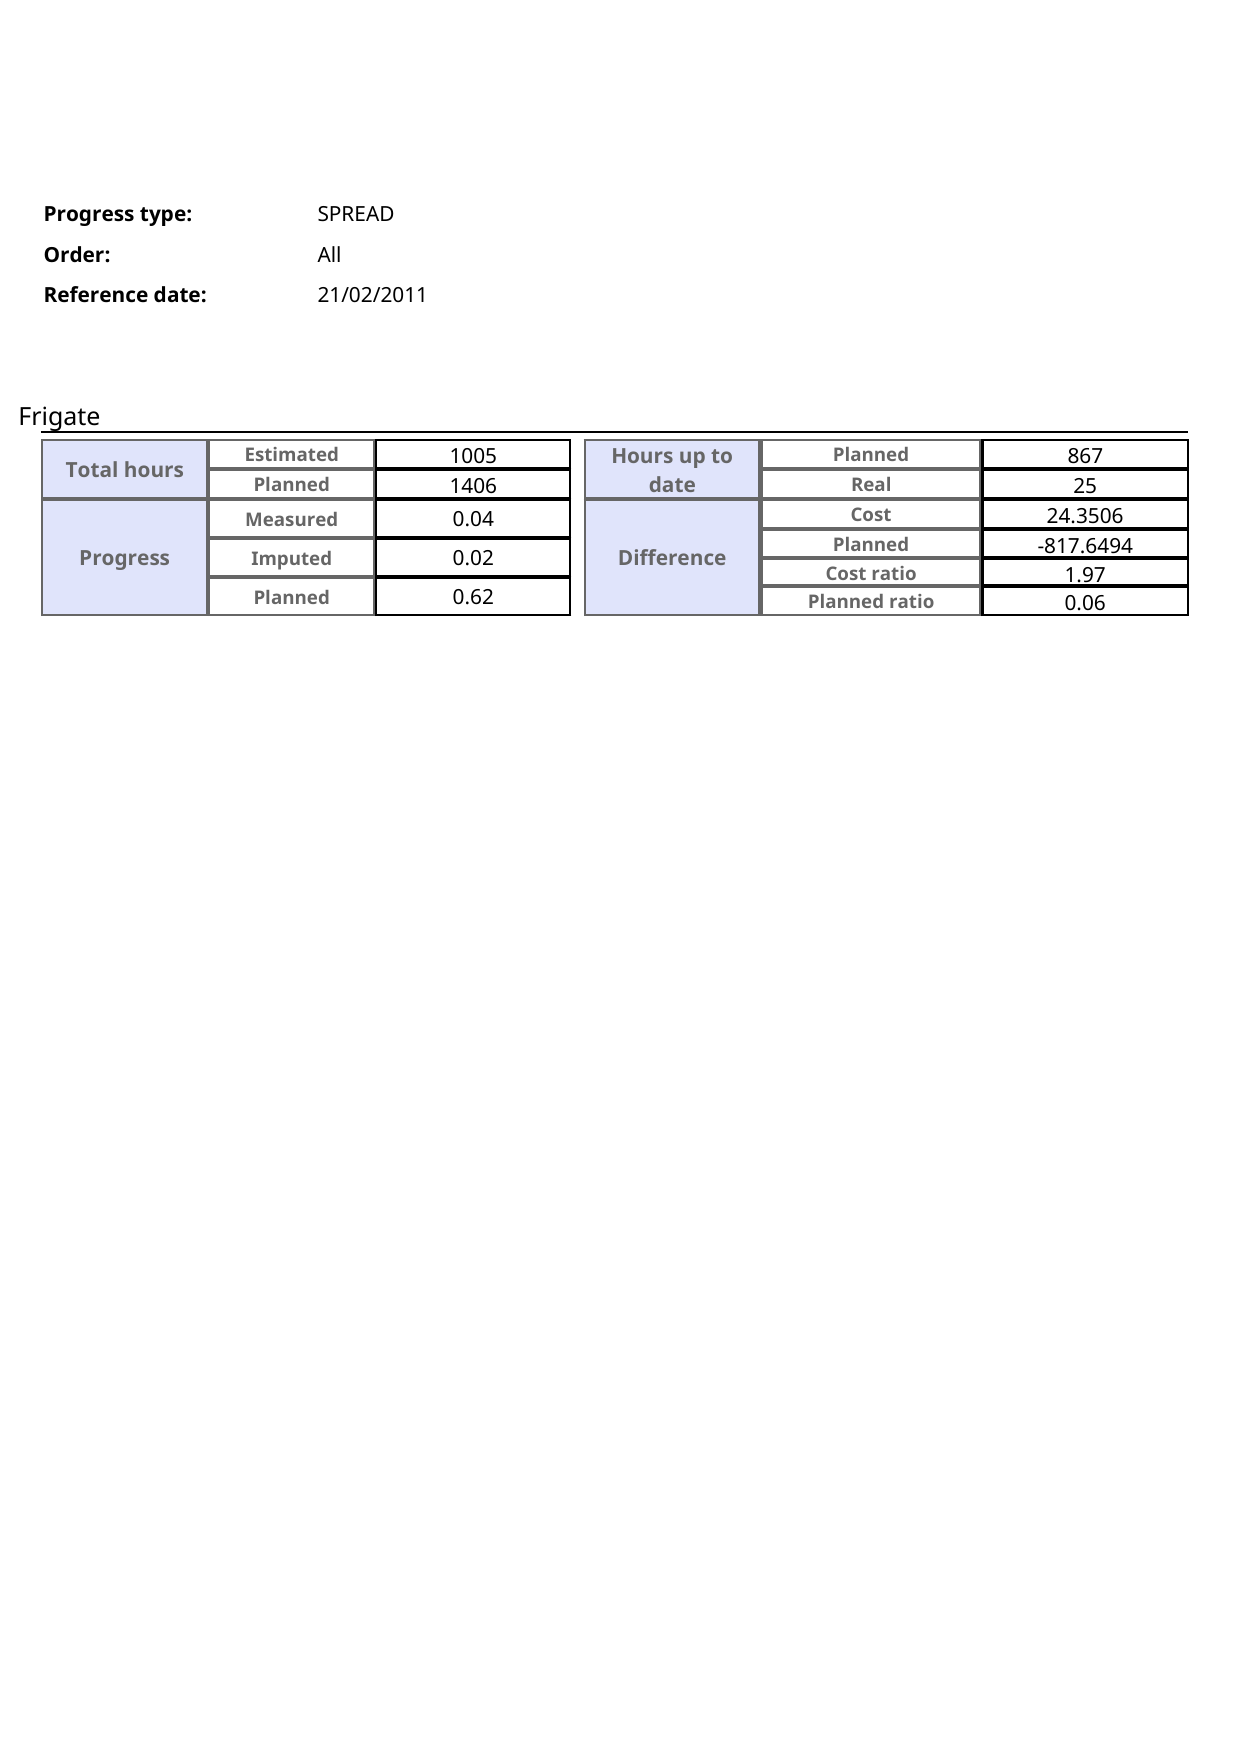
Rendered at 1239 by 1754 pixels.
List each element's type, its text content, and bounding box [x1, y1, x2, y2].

table_cell [0, 399, 18, 432]
table_cell 1.97 [984, 560, 1187, 584]
table_cell [903, 274, 957, 315]
table_cell 0.04 [377, 501, 569, 536]
table_cell [0, 558, 18, 577]
table_cell [700, 274, 761, 315]
table_header [375, 0, 526, 46]
table_header [903, 0, 957, 46]
table_cell [700, 315, 761, 399]
table_cell [761, 433, 903, 439]
table_cell [526, 315, 571, 399]
table_header [1075, 0, 1148, 46]
table_header [1148, 0, 1189, 46]
table_cell [375, 177, 526, 193]
table_cell Frigate [18, 399, 957, 432]
table_cell [18, 134, 41, 153]
table_cell [571, 499, 583, 529]
table_cell [1191, 586, 1239, 616]
table_cell [571, 538, 583, 558]
table_header [0, 0, 18, 46]
table_cell [981, 193, 1075, 234]
table_cell [1191, 274, 1239, 315]
table_cell [590, 177, 700, 193]
table_cell [526, 177, 571, 193]
table_cell [18, 66, 41, 133]
table_cell [571, 529, 583, 538]
table_cell [1191, 66, 1239, 133]
table_cell [571, 274, 583, 315]
table_cell [571, 577, 583, 586]
table_cell [18, 439, 41, 469]
table_cell [1148, 177, 1189, 193]
table_cell [957, 177, 981, 193]
table_cell [0, 134, 18, 153]
table_cell Real [763, 471, 979, 497]
table_cell [571, 586, 583, 616]
table_cell [1148, 315, 1189, 399]
table_cell 0.02 [377, 540, 569, 575]
table_cell [1148, 193, 1189, 234]
table_cell [0, 66, 18, 133]
table_cell [903, 433, 957, 439]
table_header [761, 0, 903, 46]
table_cell [981, 315, 1075, 399]
table_cell 21/02/2011 [317, 274, 526, 315]
table_cell [761, 315, 903, 399]
table_cell Difference [586, 501, 758, 614]
table_cell [571, 469, 583, 499]
table_cell [317, 177, 375, 193]
table_cell [43, 433, 61, 439]
table_cell [981, 177, 1075, 193]
table_cell 24.3506 [984, 501, 1187, 527]
table_cell [1075, 134, 1148, 153]
table_cell Imputed [210, 540, 373, 575]
table_cell [1075, 399, 1148, 431]
table_cell [1191, 499, 1239, 529]
table_cell [1191, 538, 1239, 558]
table_cell Planned [763, 531, 979, 556]
table_cell [1191, 558, 1239, 577]
table_cell [0, 439, 18, 469]
table_cell [700, 177, 761, 193]
table_cell All [317, 234, 1148, 274]
table_cell [18, 46, 41, 66]
table_cell Hours up to date [586, 441, 758, 497]
table_cell [18, 558, 41, 577]
table_cell [18, 433, 41, 439]
table_cell [0, 499, 18, 529]
table_cell Progress [43, 501, 206, 614]
table_cell [1191, 134, 1239, 153]
table_cell [1191, 577, 1239, 586]
table_cell [1148, 66, 1189, 133]
table_cell 1406 [377, 471, 569, 497]
table_cell [1075, 66, 1148, 133]
table_cell Planned [210, 471, 373, 497]
table_cell [1191, 439, 1239, 469]
table_cell [1191, 469, 1239, 499]
table_cell [981, 399, 1075, 431]
table_cell Order: [43, 234, 317, 274]
table_cell [584, 177, 589, 193]
table_cell [1191, 315, 1239, 399]
table_cell [1075, 274, 1148, 315]
table_header [571, 0, 583, 46]
table_cell [590, 315, 700, 399]
table_cell [1191, 153, 1239, 177]
table_cell [590, 274, 700, 315]
table_cell [61, 433, 208, 439]
table_cell [700, 46, 1075, 177]
table_cell [0, 538, 18, 558]
table_cell [0, 46, 18, 66]
table_cell [571, 177, 583, 193]
table_cell [0, 433, 18, 439]
table_cell 867 [984, 441, 1187, 467]
table_cell [1191, 177, 1239, 193]
table_cell [571, 315, 583, 399]
table_cell Measured [210, 501, 373, 536]
table_cell [957, 399, 981, 431]
table_header [526, 0, 571, 46]
table_cell SPREAD [317, 193, 903, 234]
table_cell [571, 558, 583, 577]
table_cell [0, 529, 18, 538]
table_cell [375, 315, 526, 399]
table_cell [571, 433, 583, 439]
table_cell [584, 315, 589, 399]
table_cell 0.62 [377, 579, 569, 614]
table_header [1191, 0, 1239, 46]
table_cell [761, 274, 903, 315]
table_cell [1075, 193, 1148, 234]
table_cell [957, 274, 981, 315]
table_cell [18, 153, 41, 177]
table_cell [981, 433, 1075, 439]
table_cell [903, 315, 957, 399]
table_cell [18, 274, 41, 315]
table_cell Progress type: [43, 193, 317, 234]
table_cell Planned ratio [763, 588, 979, 614]
table_cell [526, 274, 571, 315]
table_cell [18, 577, 41, 586]
table_cell [1075, 46, 1148, 66]
table_cell [981, 274, 1075, 315]
table_cell [903, 193, 957, 234]
table_cell [375, 433, 526, 439]
table_cell [1148, 46, 1189, 66]
table_cell [18, 193, 41, 234]
table_cell [957, 433, 981, 439]
table_cell [1191, 46, 1239, 66]
table_cell [18, 234, 41, 274]
table_cell [1148, 234, 1189, 274]
table_cell [1191, 193, 1239, 234]
table_cell [208, 315, 317, 399]
table_header [957, 0, 981, 46]
table_cell [957, 315, 981, 399]
table_cell [61, 315, 208, 399]
table_cell [0, 153, 18, 177]
table_cell [957, 193, 981, 234]
table_cell [0, 586, 18, 616]
table_cell [18, 177, 41, 193]
table_header [208, 0, 317, 46]
table_cell [0, 577, 18, 586]
table_cell Estimated [210, 441, 373, 467]
table_cell [0, 193, 18, 234]
table_header [590, 0, 700, 46]
table_cell [43, 315, 61, 399]
table_header [584, 0, 589, 46]
table_cell [0, 234, 18, 274]
table_cell [590, 433, 700, 439]
table_cell [1148, 399, 1189, 432]
table_cell [1148, 134, 1189, 153]
table_cell 25 [984, 471, 1187, 497]
table_cell [1148, 433, 1189, 439]
table_cell [18, 538, 41, 558]
table_header [43, 0, 61, 46]
table_cell [1191, 399, 1239, 432]
table_cell 1005 [377, 441, 569, 467]
table_cell [1191, 433, 1239, 439]
table_cell -817.6494 [984, 531, 1187, 556]
table_cell [1075, 177, 1148, 193]
table_cell Planned [210, 579, 373, 614]
table_cell Cost [763, 501, 979, 527]
table_cell [571, 439, 583, 469]
table_cell [1148, 274, 1189, 315]
table_cell Total hours [43, 441, 206, 497]
table_cell [1191, 529, 1239, 538]
table_cell [1075, 153, 1148, 177]
table_header [700, 0, 761, 46]
table_cell [1075, 315, 1148, 399]
table_cell [0, 274, 18, 315]
table_cell [18, 586, 41, 616]
table_header [18, 0, 41, 46]
table_cell [317, 433, 375, 439]
table_cell [41, 46, 700, 177]
table_cell [18, 315, 41, 399]
table_cell [1191, 234, 1239, 274]
table_cell [584, 274, 589, 315]
table_cell [0, 469, 18, 499]
table_cell [700, 433, 761, 439]
table_cell [903, 177, 957, 193]
table_cell [0, 177, 18, 193]
table_cell [0, 315, 18, 399]
table_cell [61, 177, 208, 193]
table_cell [526, 433, 571, 439]
table_cell [1075, 433, 1148, 439]
table_cell [317, 315, 375, 399]
table_cell Planned [763, 441, 979, 467]
table_cell [18, 529, 41, 538]
table_cell [18, 499, 41, 529]
table_cell [43, 177, 61, 193]
table_cell 0.06 [984, 588, 1187, 614]
table_cell [208, 433, 317, 439]
table_header [981, 0, 1075, 46]
table_cell [208, 177, 317, 193]
table_header [317, 0, 375, 46]
table_cell [18, 469, 41, 499]
table_cell [761, 177, 903, 193]
table_header [61, 0, 208, 46]
table_cell [1148, 153, 1189, 177]
table_cell Cost ratio [763, 560, 979, 584]
table_cell Reference date: [43, 274, 317, 315]
